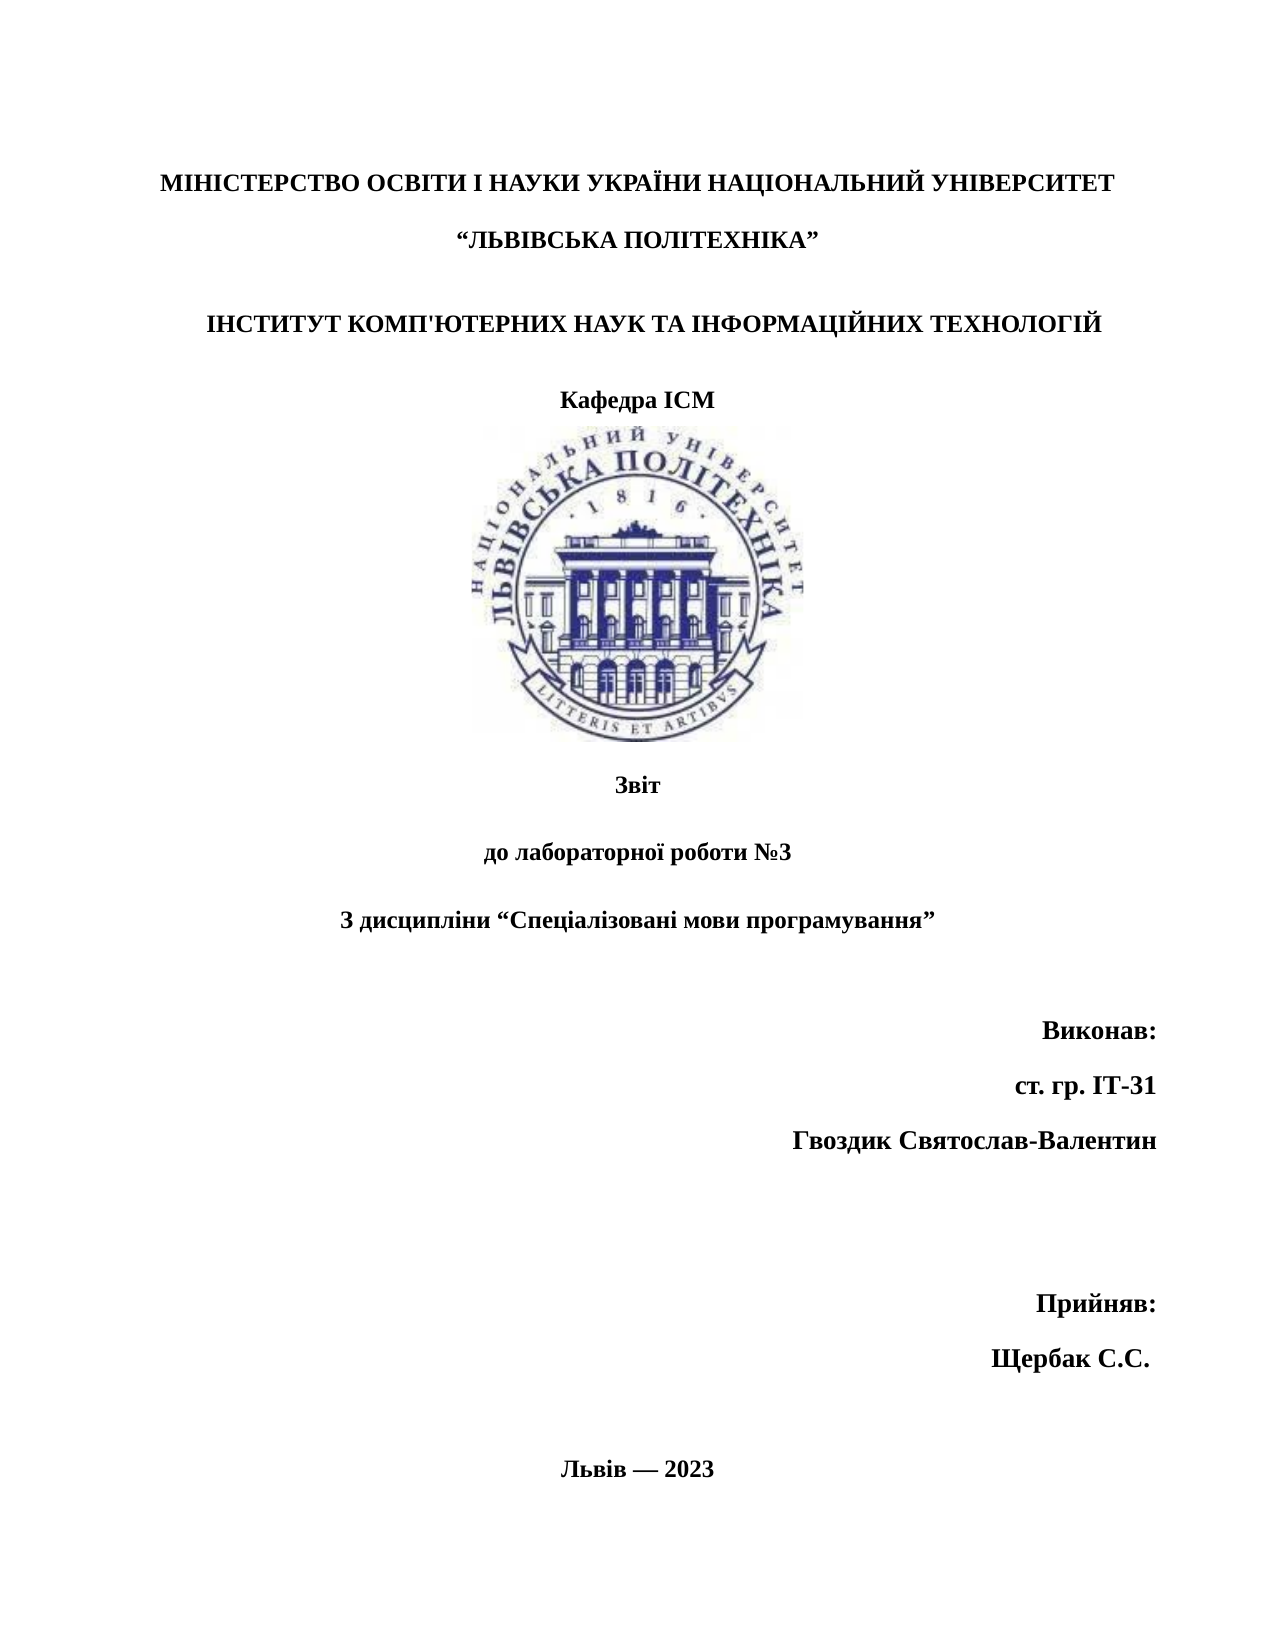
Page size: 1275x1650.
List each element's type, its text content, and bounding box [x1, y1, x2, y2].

text Прийняв: [118, 1300, 1059, 1316]
picture [471, 426, 804, 742]
subtitle З дисципліни “Спеціалізовані мови програмування” [118, 905, 1157, 934]
text Щербак С.С. [118, 1355, 1018, 1371]
text ст. гр. ІТ-31 [1068, 1082, 1157, 1097]
text Виконав: [118, 1027, 1157, 1042]
text Гвоздик Святослав-Валентин [118, 1137, 851, 1152]
text ст. гр. ІТ-31 [118, 1082, 1065, 1097]
text Щербак С.С. [1018, 1355, 1035, 1371]
text Гвоздик Святослав-Валентин [859, 1137, 1157, 1152]
text Щербак С.С. [1038, 1355, 1157, 1371]
text ІНСТИТУТ КОМП'ЮТЕРНИХ НАУК ТА ІНФОРМАЦІЙНИХ ТЕХНОЛОГІЙ [151, 321, 834, 335]
subtitle Львів — 2023 [118, 1454, 1157, 1483]
subtitle Кафедра ІСМ [118, 385, 1157, 414]
subtitle до лабораторної роботи №3 [118, 837, 1157, 866]
subtitle МІНІСТЕРСТВО ОСВІТИ І НАУКИ УКРАЇНИ НАЦІОНАЛЬНИЙ УНІВЕРСИТЕТ “ЛЬВІВСЬКА ПОЛІТЕХНІКА” [118, 168, 1157, 254]
text ІНСТИТУТ КОМП'ЮТЕРНИХ НАУК ТА ІНФОРМАЦІЙНИХ ТЕХНОЛОГІЙ [835, 321, 1157, 335]
text Прийняв: [1062, 1300, 1157, 1316]
text Звіт [118, 771, 1157, 799]
